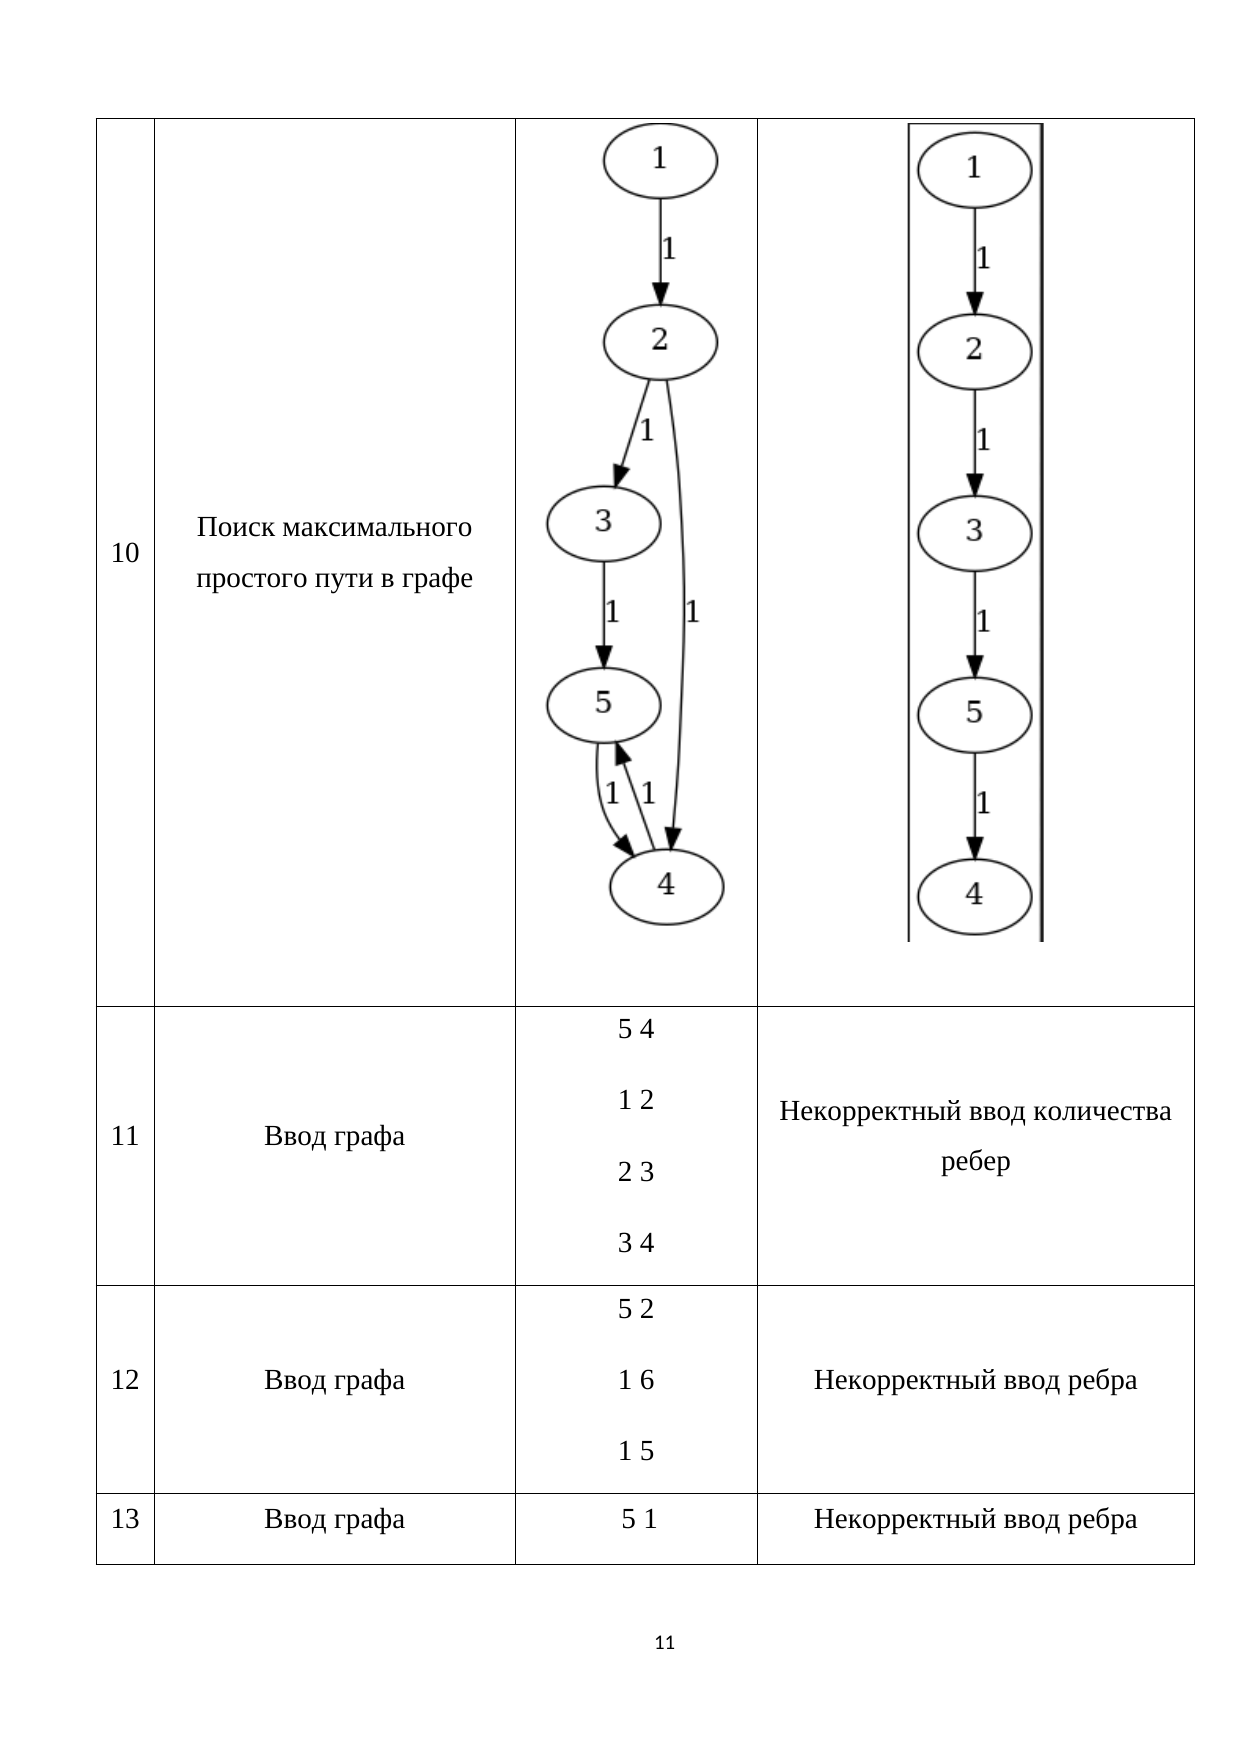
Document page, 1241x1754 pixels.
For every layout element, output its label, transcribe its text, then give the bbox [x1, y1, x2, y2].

picture [544, 123, 728, 929]
table_cell 10 [97, 119, 154, 1006]
table_cell 12 [97, 1286, 154, 1493]
table_cell [516, 119, 757, 1006]
table_cell Ввод графа [155, 1007, 515, 1285]
table_cell Некорректный ввод ребра [758, 1286, 1194, 1493]
table_cell Ввод графа [155, 1494, 515, 1563]
table_cell 13 [97, 1494, 154, 1563]
table_cell Поиск максимального простого пути в графе [155, 119, 515, 1006]
table_cell 5 1 [516, 1494, 757, 1563]
picture [907, 123, 1044, 942]
table_cell 5 4 1 2 2 3 3 4 [516, 1007, 757, 1285]
table_cell [758, 119, 1194, 1006]
table_cell Некорректный ввод ребра [758, 1494, 1194, 1563]
table_cell 5 2 1 6 1 5 [516, 1286, 757, 1493]
table_cell 11 [97, 1007, 154, 1285]
table_cell Некорректный ввод количества ребер [758, 1007, 1194, 1285]
table_cell Ввод графа [155, 1286, 515, 1493]
